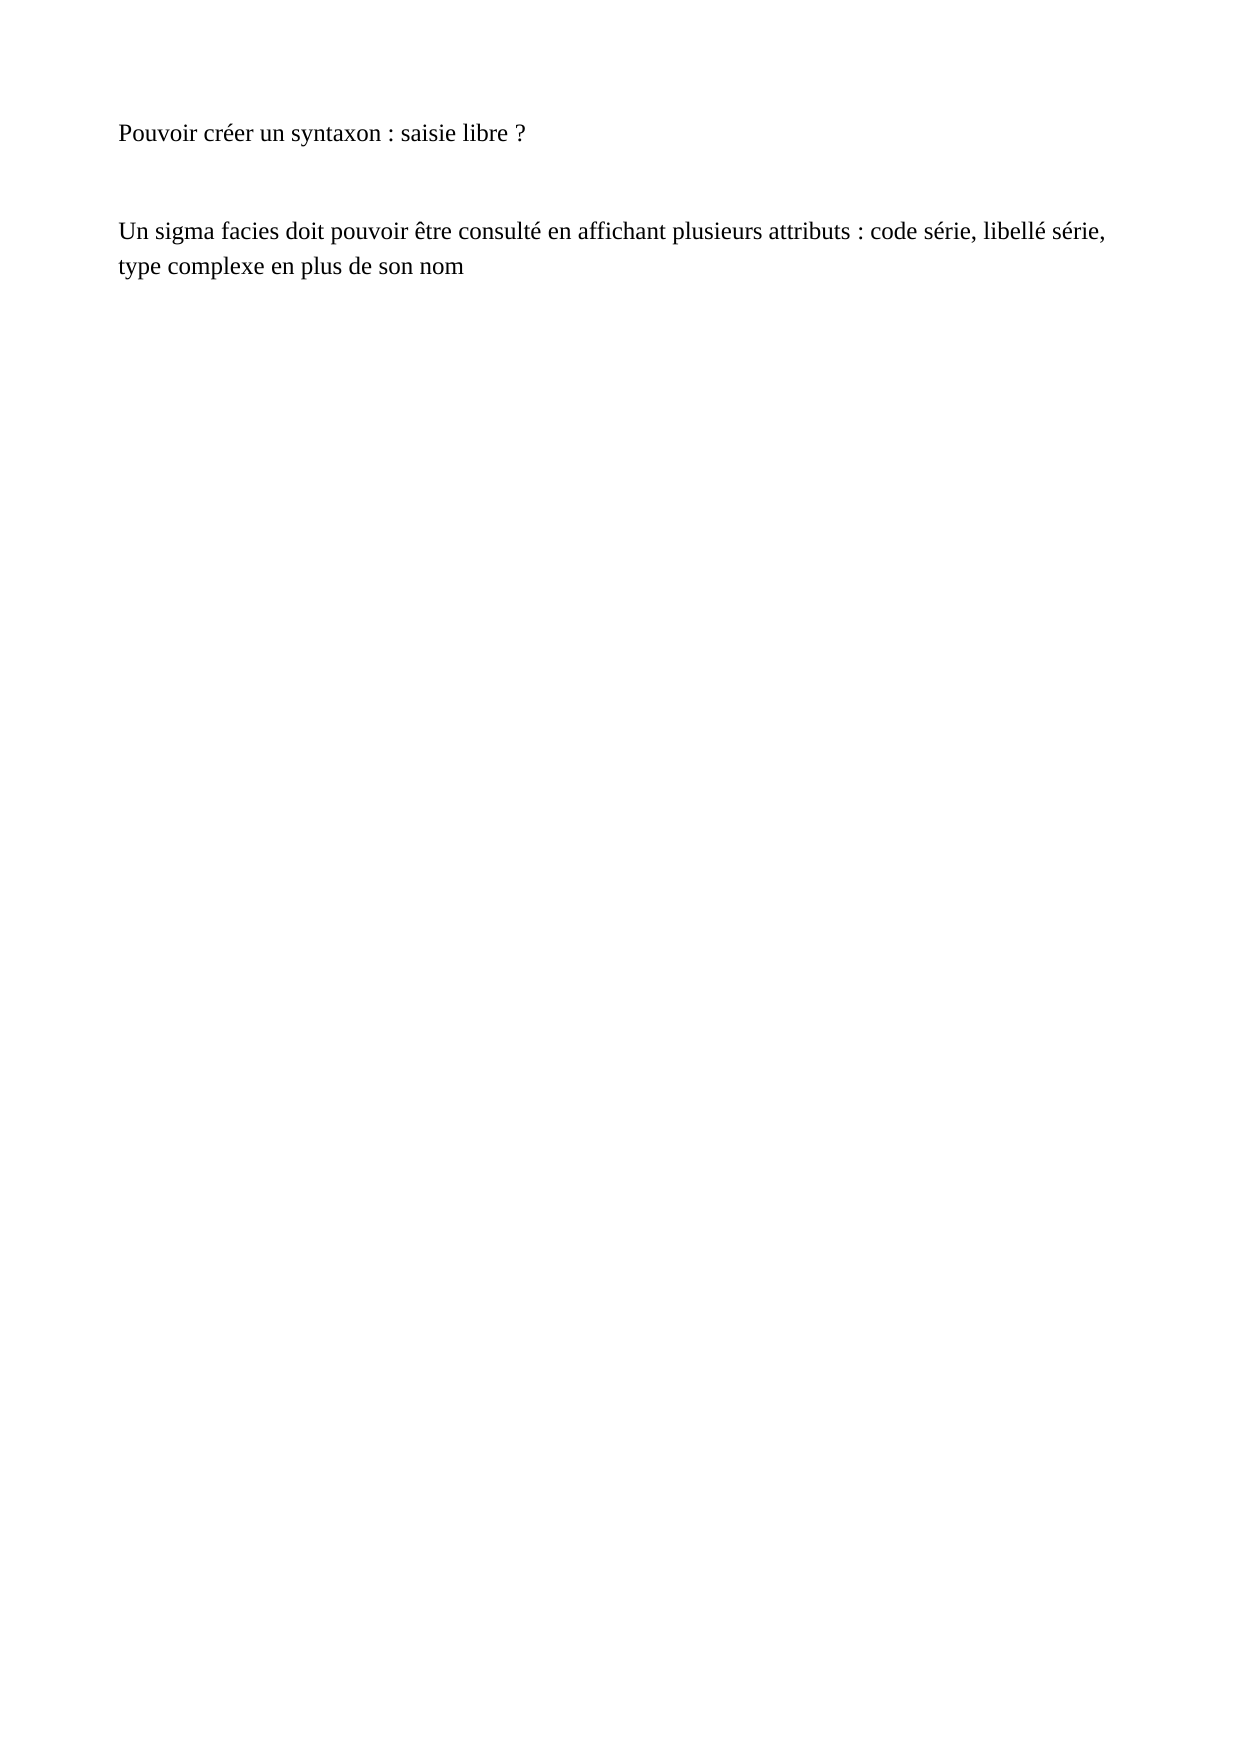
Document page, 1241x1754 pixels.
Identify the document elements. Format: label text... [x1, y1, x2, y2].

text Pouvoir créer un syntaxon : saisie libre ? [118, 118, 1122, 147]
text Un sigma facies doit pouvoir être consulté en affichant plusieurs attributs : code série, libellé série, type complexe en plus de son nom [118, 216, 1122, 279]
